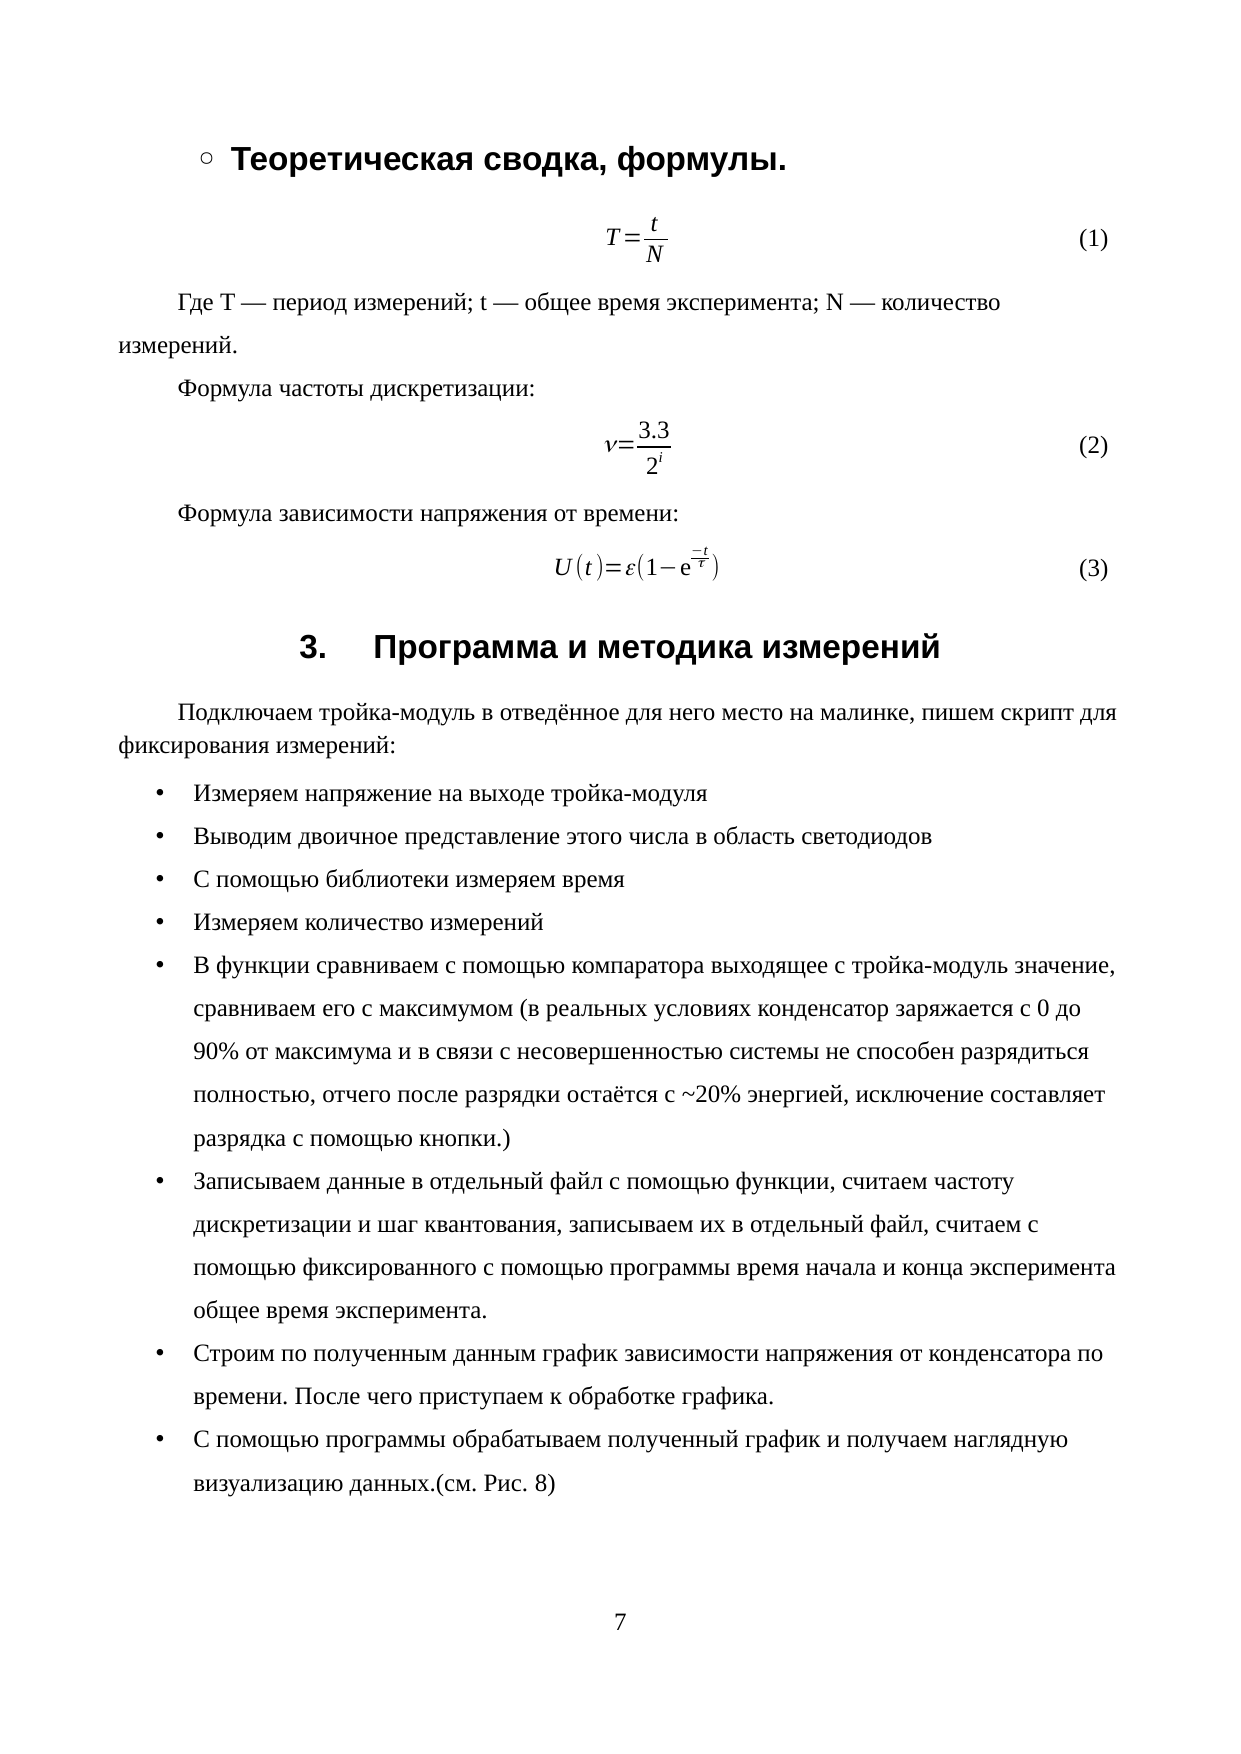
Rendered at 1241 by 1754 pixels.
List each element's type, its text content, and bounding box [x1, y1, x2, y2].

subtitle Программа и методика измерений [118, 627, 1122, 665]
list С помощью библиотеки измеряем время [156, 864, 1122, 893]
list Выводим двоичное представление этого числа в область светодиодов [156, 821, 1122, 849]
list Строим по полученным данным график зависимости напряжения от конденсатора по времени. После чего приступаем к обработке графика. [156, 1338, 1122, 1410]
text (3) [118, 541, 1122, 583]
text Формула частоты дискретизации: [118, 373, 1122, 402]
list Записываем данные в отдельный файл с помощью функции, считаем частоту дискретизации и шаг квантования, записываем их в отдельный файл, считаем с помощью фиксированного с помощью программы время начала и конца эксперимента общее время эксперимента. [156, 1166, 1122, 1324]
text Подключаем тройка-модуль в отведённое для него место на малинке, пишем скрипт для фиксирования измерений: [118, 697, 1122, 759]
list В функции сравниваем с помощью компаратора выходящее с тройка-модуль значение, сравниваем его с максимумом (в реальных условиях конденсатор заряжается с 0 до 90% от максимума и в связи с несовершенностью системы не способен разрядиться полностью, отчего после разрядки остаётся с ~20% энергией, исключение составляет разрядка с помощью кнопки.) [156, 950, 1122, 1151]
text Где T — период измерений; t — общее время эксперимента; N — количество измерений. [118, 287, 1122, 359]
list Измеряем количество измерений [156, 907, 1122, 936]
subtitle Теоретическая сводка, формулы. [193, 139, 1122, 177]
list С помощью программы обрабатываем полученный график и получаем наглядную визуализацию данных.(см. Рис. 7) [156, 1424, 1122, 1496]
text Формула зависимости напряжения от времени: [118, 498, 1122, 527]
text (2) [118, 417, 1122, 479]
list Измеряем напряжение на выходе тройка-модуля [156, 778, 1122, 806]
text (1) [118, 209, 1122, 268]
